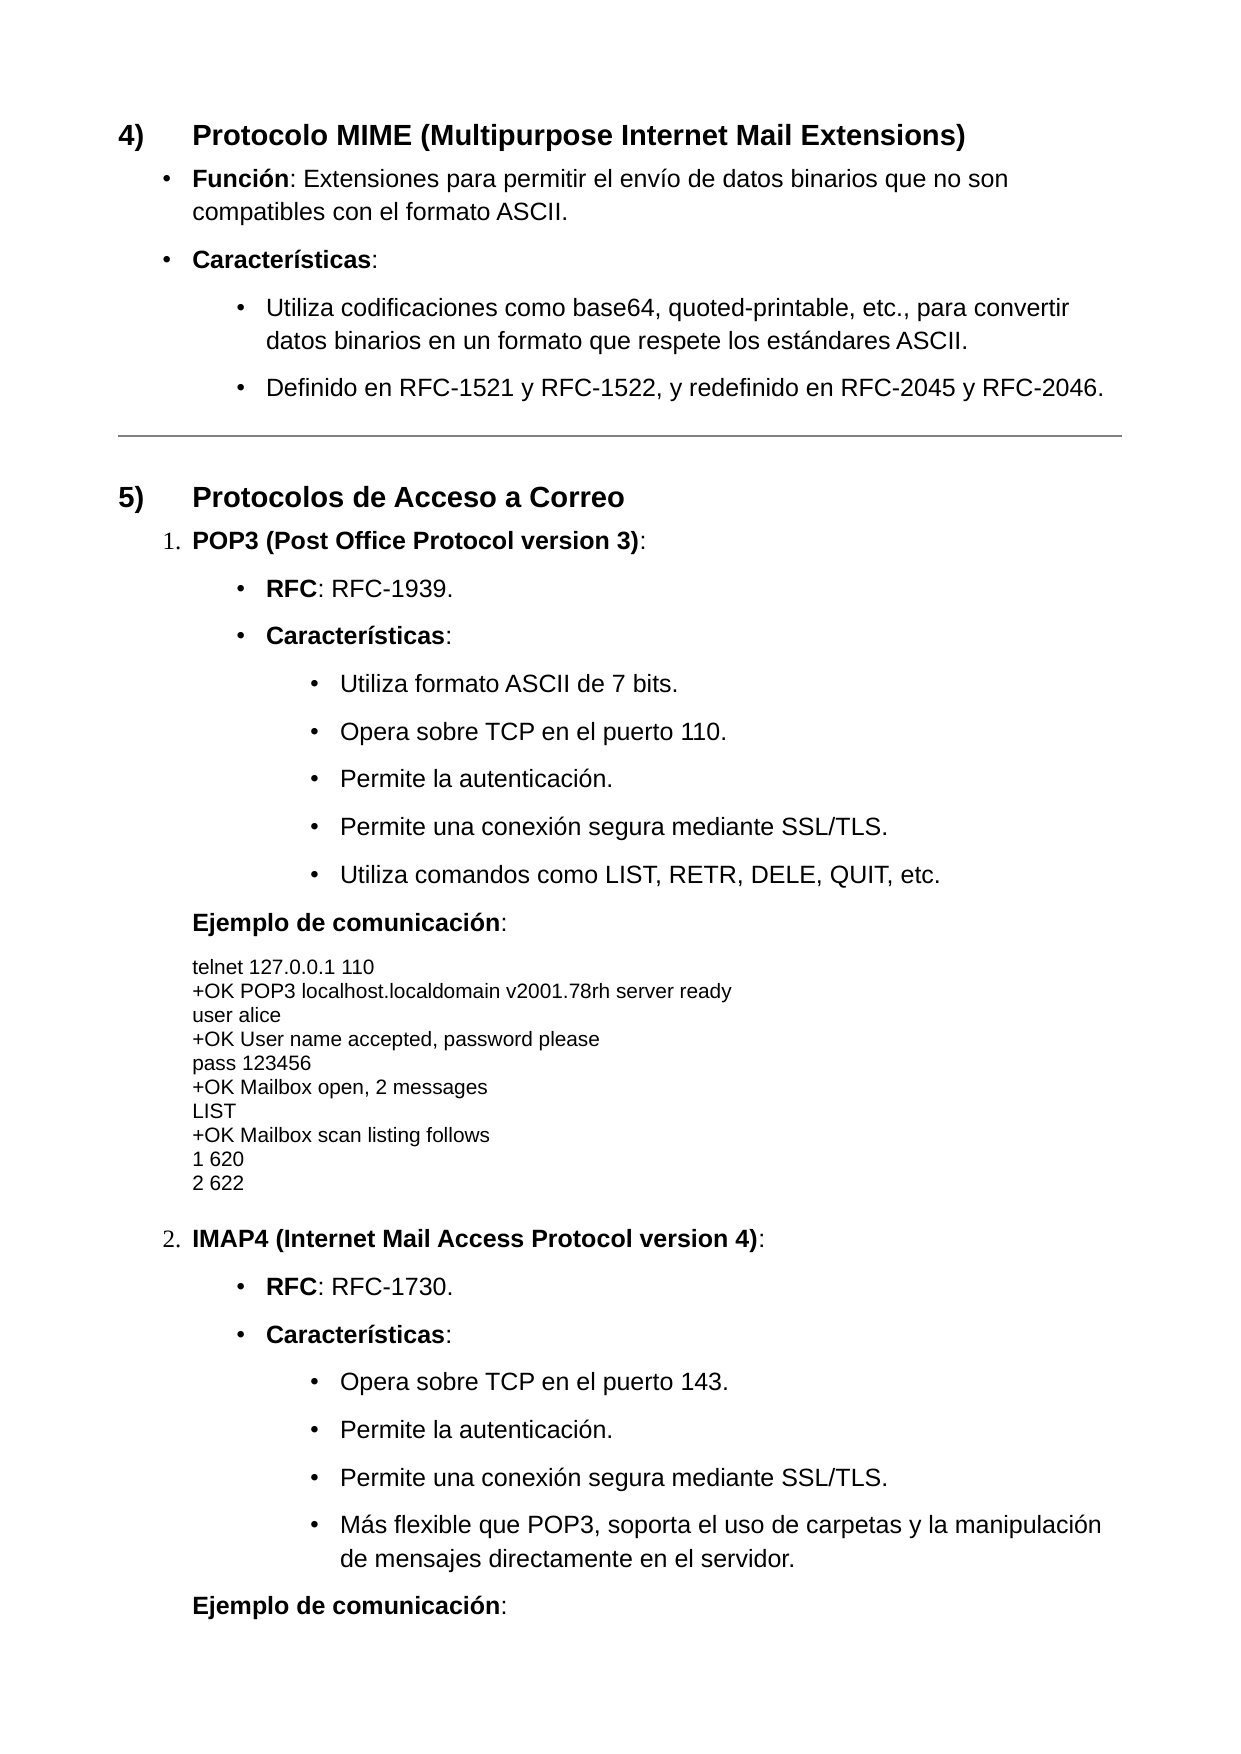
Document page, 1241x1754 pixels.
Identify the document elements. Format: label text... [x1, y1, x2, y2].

list Ejemplo de comunicación: [162, 908, 1122, 936]
list Características: [162, 245, 1122, 274]
list 2 622 [162, 1171, 1122, 1195]
list LIST [162, 1099, 1122, 1123]
list Permite una conexión segura mediante SSL/TLS. [310, 812, 1122, 841]
list Utiliza codificaciones como base64, quoted-printable, etc., para convertir datos binarios en un formato que respete los estándares ASCII. [236, 293, 1122, 354]
list Características: [236, 621, 1122, 650]
list +OK User name accepted, password please [162, 1027, 1122, 1051]
list Más flexible que POP3, soporta el uso de carpetas y la manipulación de mensajes directamente en el servidor. [310, 1511, 1122, 1572]
list pass 123456 [162, 1051, 1122, 1075]
list +OK Mailbox scan listing follows [162, 1123, 1122, 1147]
list Utiliza formato ASCII de 7 bits. [310, 669, 1122, 698]
list Permite la autenticación. [310, 1415, 1122, 1444]
list Permite una conexión segura mediante SSL/TLS. [310, 1463, 1122, 1492]
list Función: Extensiones para permitir el envío de datos binarios que no son compatibles con el formato ASCII. [162, 164, 1122, 226]
list 1 620 [162, 1147, 1122, 1171]
list Opera sobre TCP en el puerto 110. [310, 717, 1122, 746]
list +OK POP3 localhost.localdomain v2001.78rh server ready [162, 979, 1122, 1003]
list +OK Mailbox open, 2 messages [162, 1075, 1122, 1099]
list telnet 127.0.0.1 110 [162, 955, 1122, 979]
subtitle Protocolo MIME (Multipurpose Internet Mail Extensions) [118, 118, 1122, 152]
list Opera sobre TCP en el puerto 143. [310, 1367, 1122, 1396]
list IMAP4 (Internet Mail Access Protocol version 4): [162, 1224, 1122, 1253]
list Características: [236, 1320, 1122, 1348]
list RFC: RFC-1939. [236, 574, 1122, 602]
list Utiliza comandos como LIST, RETR, DELE, QUIT, etc. [310, 860, 1122, 889]
list user alice [162, 1003, 1122, 1027]
list RFC: RFC-1730. [236, 1272, 1122, 1301]
list Permite la autenticación. [310, 764, 1122, 793]
list POP3 (Post Office Protocol version 3): [162, 526, 1122, 555]
list Definido en RFC-1521 y RFC-1522, y redefinido en RFC-2045 y RFC-2046. [236, 373, 1122, 402]
list Ejemplo de comunicación: [162, 1591, 1122, 1620]
subtitle Protocolos de Acceso a Correo [118, 480, 1122, 513]
